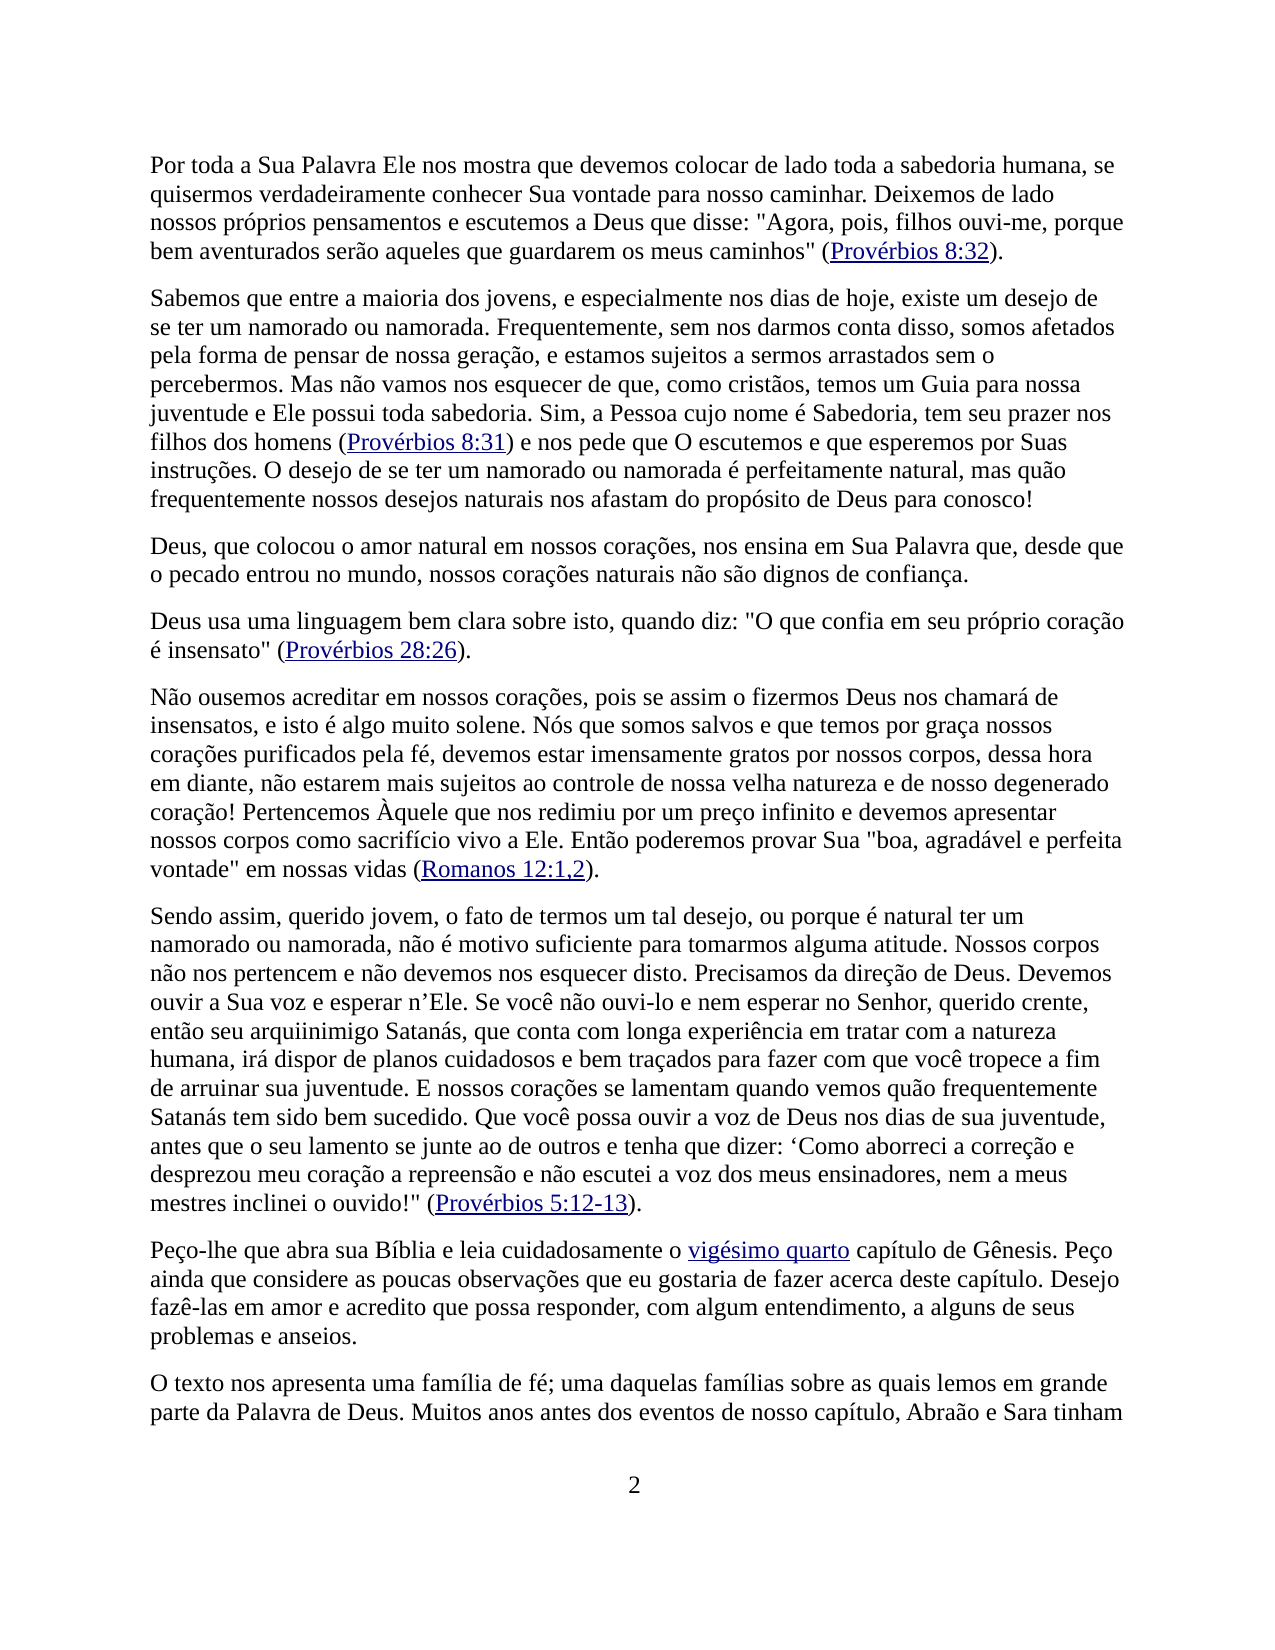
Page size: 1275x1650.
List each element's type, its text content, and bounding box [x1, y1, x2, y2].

text Peço-lhe que abra sua Bíblia e leia cuidadosamente o vigésimo quarto capítulo de Gênesis. Peço ainda que considere as poucas observações que eu gostaria de fazer acerca deste capítulo. Desejo fazê-las em amor e acredito que possa responder, com algum entendimento, a alguns de seus problemas e anseios. [150, 1235, 1125, 1350]
text Não ousemos acreditar em nossos corações, pois se assim o fizermos Deus nos chamará de insensatos, e isto é algo muito solene. Nós que somos salvos e que temos por graça nossos corações purificados pela fé, devemos estar imensamente gratos por nossos corpos, dessa hora em diante, não estarem mais sujeitos ao controle de nossa velha natureza e de nosso degenerado coração! Pertencemos Àquele que nos redimiu por um preço infinito e devemos apresentar nossos corpos como sacrifício vivo a Ele. Então poderemos provar Sua "boa, agradável e perfeita vontade" em nossas vidas (Romanos 12:1,2). [150, 682, 1125, 883]
text Sendo assim, querido jovem, o fato de termos um tal desejo, ou porque é natural ter um namorado ou namorada, não é motivo suficiente para tomarmos alguma atitude. Nossos corpos não nos pertencem e não devemos nos esquecer disto. Precisamos da direção de Deus. Devemos ouvir a Sua voz e esperar n’Ele. Se você não ouvi-lo e nem esperar no Senhor, querido crente, então seu arquiinimigo Satanás, que conta com longa experiência em tratar com a natureza humana, irá dispor de planos cuidadosos e bem traçados para fazer com que você tropece a fim de arruinar sua juventude. E nossos corações se lamentam quando vemos quão frequentemente Satanás tem sido bem sucedido. Que você possa ouvir a voz de Deus nos dias de sua juventude, antes que o seu lamento se junte ao de outros e tenha que dizer: ‘Como aborreci a correção e desprezou meu coração a repreensão e não escutei a voz dos meus ensinadores, nem a meus mestres inclinei o ouvido!" (Provérbios 5:12-13). [150, 901, 1125, 1217]
text Deus, que colocou o amor natural em nossos corações, nos ensina em Sua Palavra que, desde que o pecado entrou no mundo, nossos corações naturais não são dignos de confiança. [150, 531, 1125, 588]
text Deus usa uma linguagem bem clara sobre isto, quando diz: "O que confia em seu próprio coração é insensato" (Provérbios 28:26). [150, 606, 1125, 664]
text O texto nos apresenta uma família de fé; uma daquelas famílias sobre as quais lemos em grande parte da Palavra de Deus. Muitos anos antes dos eventos de nosso capítulo, Abraão e Sara tinham [150, 1368, 1125, 1425]
text Por toda a Sua Palavra Ele nos mostra que devemos colocar de lado toda a sabedoria humana, se quisermos verdadeiramente conhecer Sua vontade para nosso caminhar. Deixemos de lado nossos próprios pensamentos e escutemos a Deus que disse: "Agora, pois, filhos ouvi-me, porque bem aventurados serão aqueles que guardarem os meus caminhos" (Provérbios 8:32). [150, 150, 1125, 265]
text Sabemos que entre a maioria dos jovens, e especialmente nos dias de hoje, existe um desejo de se ter um namorado ou namorada. Frequentemente, sem nos darmos conta disso, somos afetados pela forma de pensar de nossa geração, e estamos sujeitos a sermos arrastados sem o percebermos. Mas não vamos nos esquecer de que, como cristãos, temos um Guia para nossa juventude e Ele possui toda sabedoria. Sim, a Pessoa cujo nome é Sabedoria, tem seu prazer nos filhos dos homens (Provérbios 8:31) e nos pede que O escutemos e que esperemos por Suas instruções. O desejo de se ter um namorado ou namorada é perfeitamente natural, mas quão frequentemente nossos desejos naturais nos afastam do propósito de Deus para conosco! [150, 283, 1125, 513]
